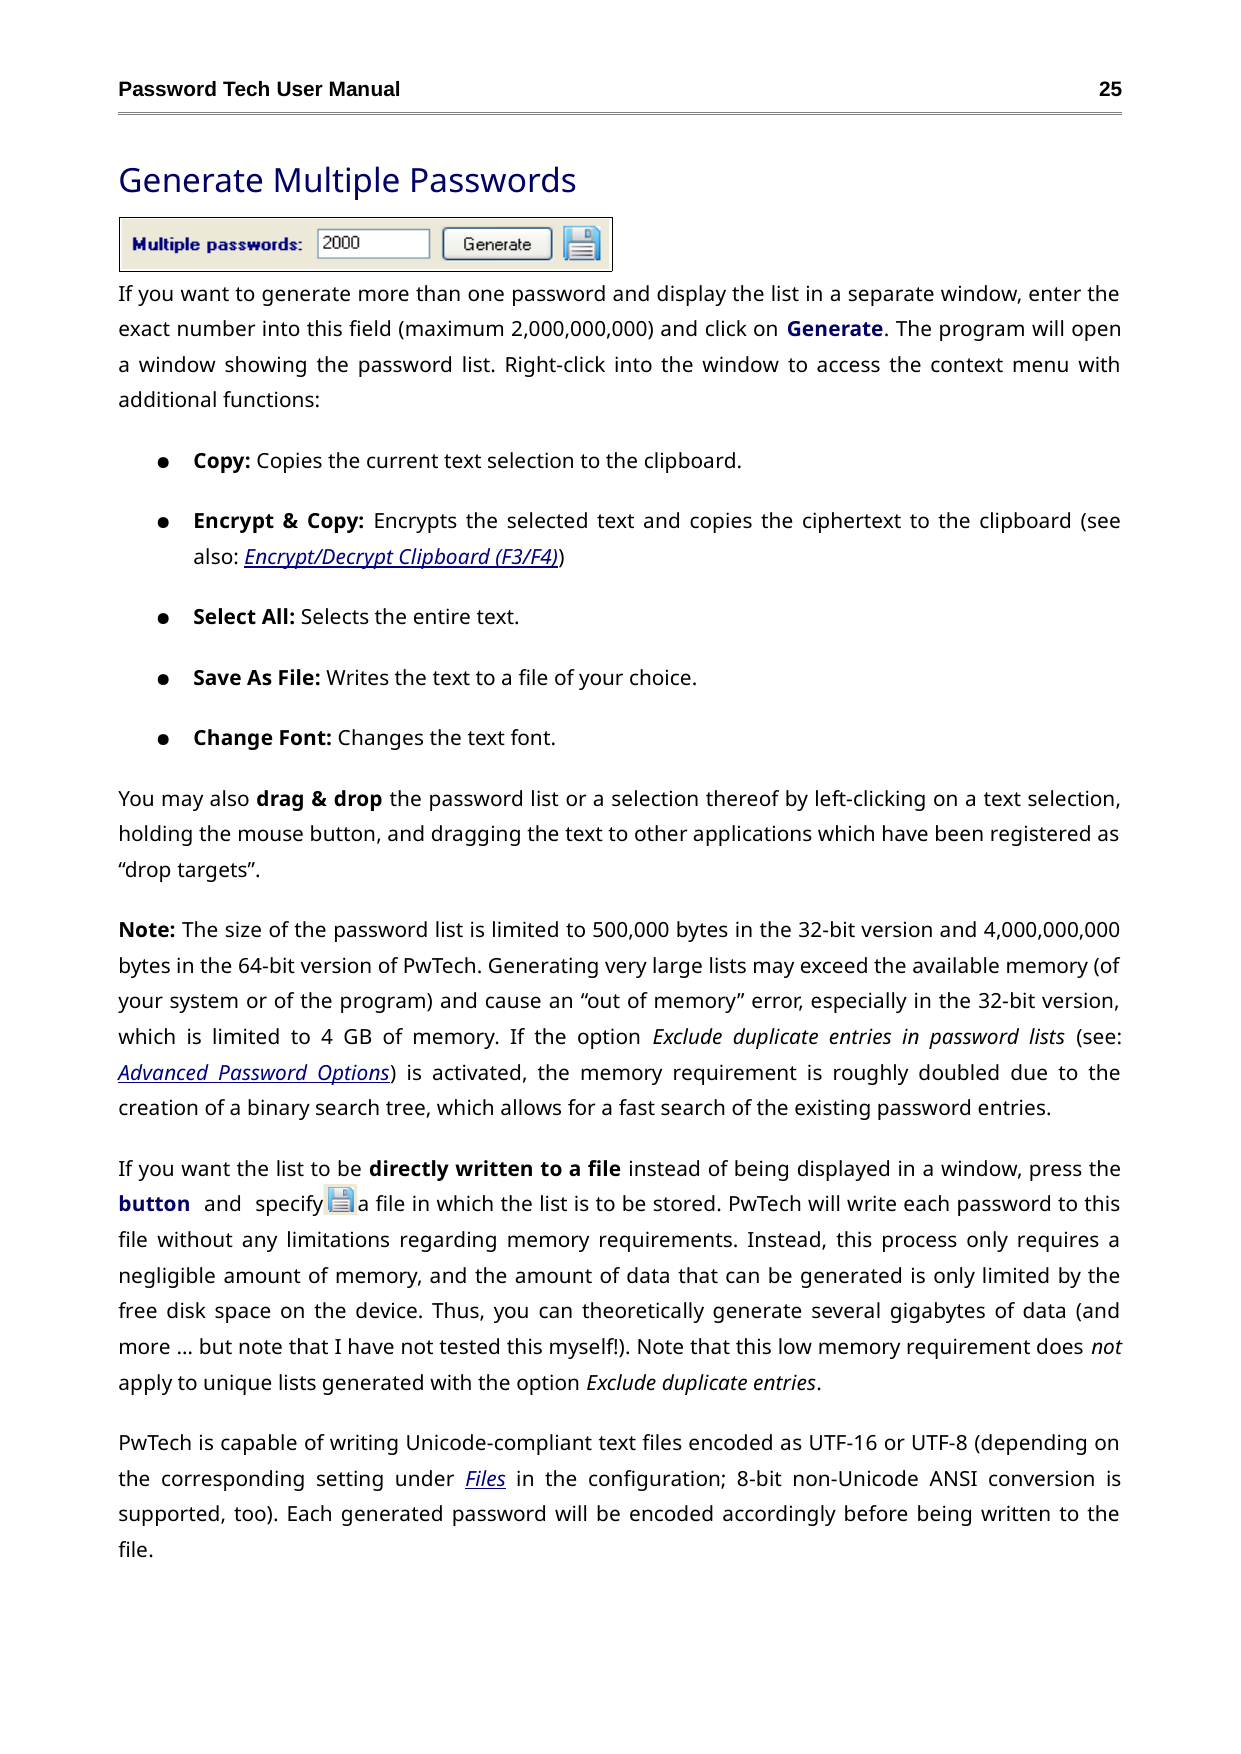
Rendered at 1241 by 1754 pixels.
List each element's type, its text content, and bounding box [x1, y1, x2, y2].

text PwTech is capable of writing Unicode-compliant text files encoded as UTF-16 or UTF-8 (depending on the corresponding setting under Files in the configuration; 8-bit non-Unicode ANSI conversion is supported, too). Each generated password will be encoded accordingly before being written to the file. [118, 1428, 1122, 1563]
list Encrypt & Copy: Encrypts the selected text and copies the ciphertext to the clipboard (see also: Encrypt/Decrypt Clipboard (F3/F4)) [156, 506, 1122, 570]
text If you want the list to be directly written to a file instead of being displayed in a window, press the button and specify a file in which the list is to be stored. PwTech will write each password to this file without any limitations regarding memory requirements. Instead, this process only requires a negligible amount of memory, and the amount of data that can be generated is only limited by the free disk space on the device. Thus, you can theoretically generate several gigabytes of data (and more … but note that I have not tested this myself!). Note that this low memory requirement does not apply to unique lists generated with the option Exclude duplicate entries. [118, 1154, 1122, 1396]
list Save As File: Writes the text to a file of your choice. [156, 663, 1122, 691]
picture [323, 1184, 358, 1215]
subtitle Generate Multiple Passwords [118, 156, 1122, 202]
text You may also drag & drop the password list or a selection thereof by left-clicking on a text selection, holding the mouse button, and dragging the text to other applications which have been registered as “drop targets”. [118, 783, 1122, 883]
list Copy: Copies the current text selection to the clipboard. [156, 446, 1122, 474]
list Change Font: Changes the text font. [156, 723, 1122, 752]
list Select All: Selects the entire text. [156, 602, 1122, 631]
picture [121, 219, 610, 269]
text If you want to generate more than one password and display the list in a separate window, enter the exact number into this field (maximum 2,000,000,000) and click on Generate. The program will open a window showing the password list. Right-click into the window to access the context menu with additional functions: [118, 217, 1122, 414]
text Note: The size of the password list is limited to 500,000 bytes in the 32-bit version and 4,000,000,000 bytes in the 64-bit version of PwTech. Generating very large lists may exceed the available memory (of your system or of the program) and cause an “out of memory” error, especially in the 32-bit version, which is limited to 4 GB of memory. If the option Exclude duplicate entries in password lists (see: Advanced Password Options) is activated, the memory requirement is roughly doubled due to the creation of a binary search tree, which allows for a fast search of the existing password entries. [118, 915, 1122, 1122]
